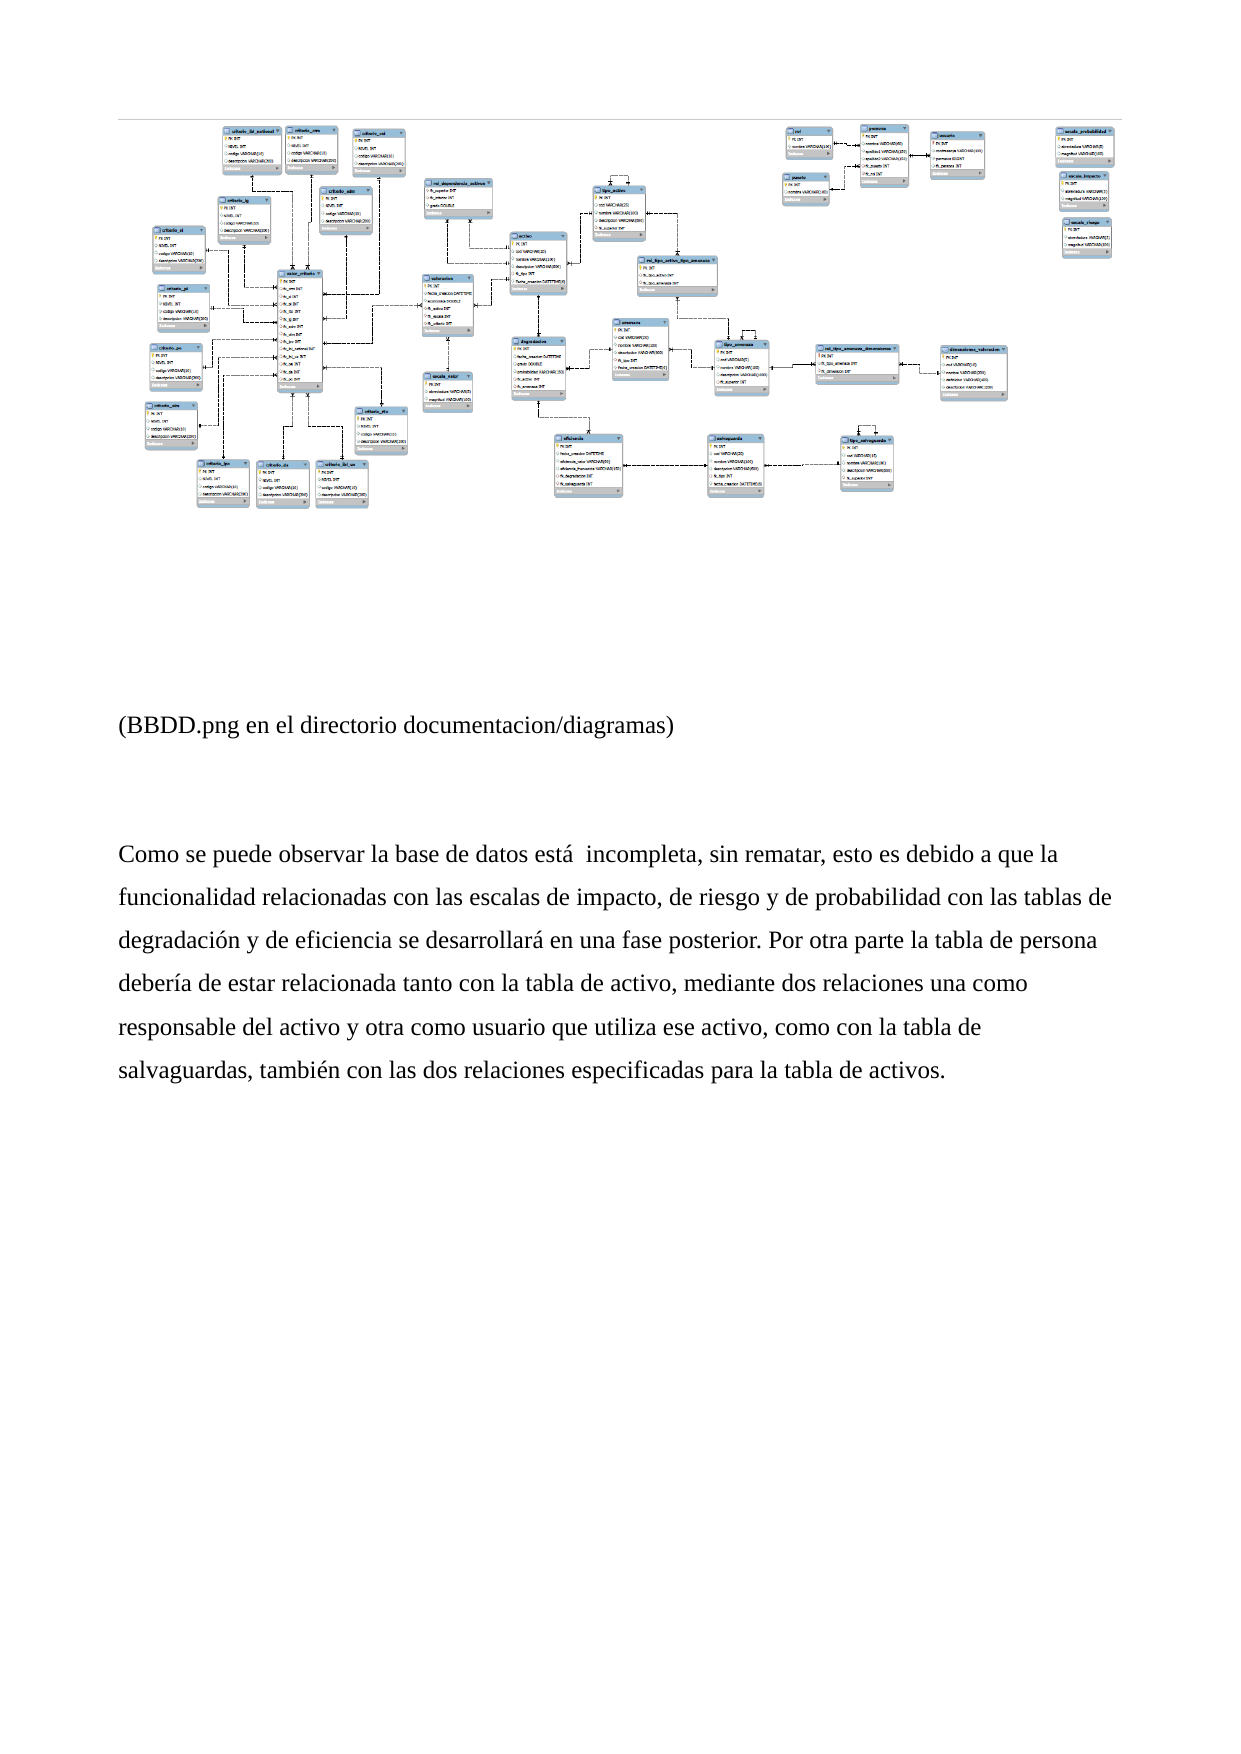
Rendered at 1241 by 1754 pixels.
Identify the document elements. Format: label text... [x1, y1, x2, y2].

picture [118, 118, 1123, 696]
text (BBDD.png en el directorio documentacion/diagramas) [118, 696, 1122, 738]
text Como se puede observar la base de datos está incompleta, sin rematar, esto es debido a que la funcionalidad relacionadas con las escalas de impacto, de riesgo y de probabilidad con las tablas de degradación y de eficiencia se desarrollará en una fase posterior. Por otra parte la tabla de persona debería de estar relacionada tanto con la tabla de activo, mediante dos relaciones una como responsable del activo y otra como usuario que utiliza ese activo, como con la tabla de salvaguardas, también con las dos relaciones especificadas para la tabla de activos. [118, 839, 1122, 1083]
